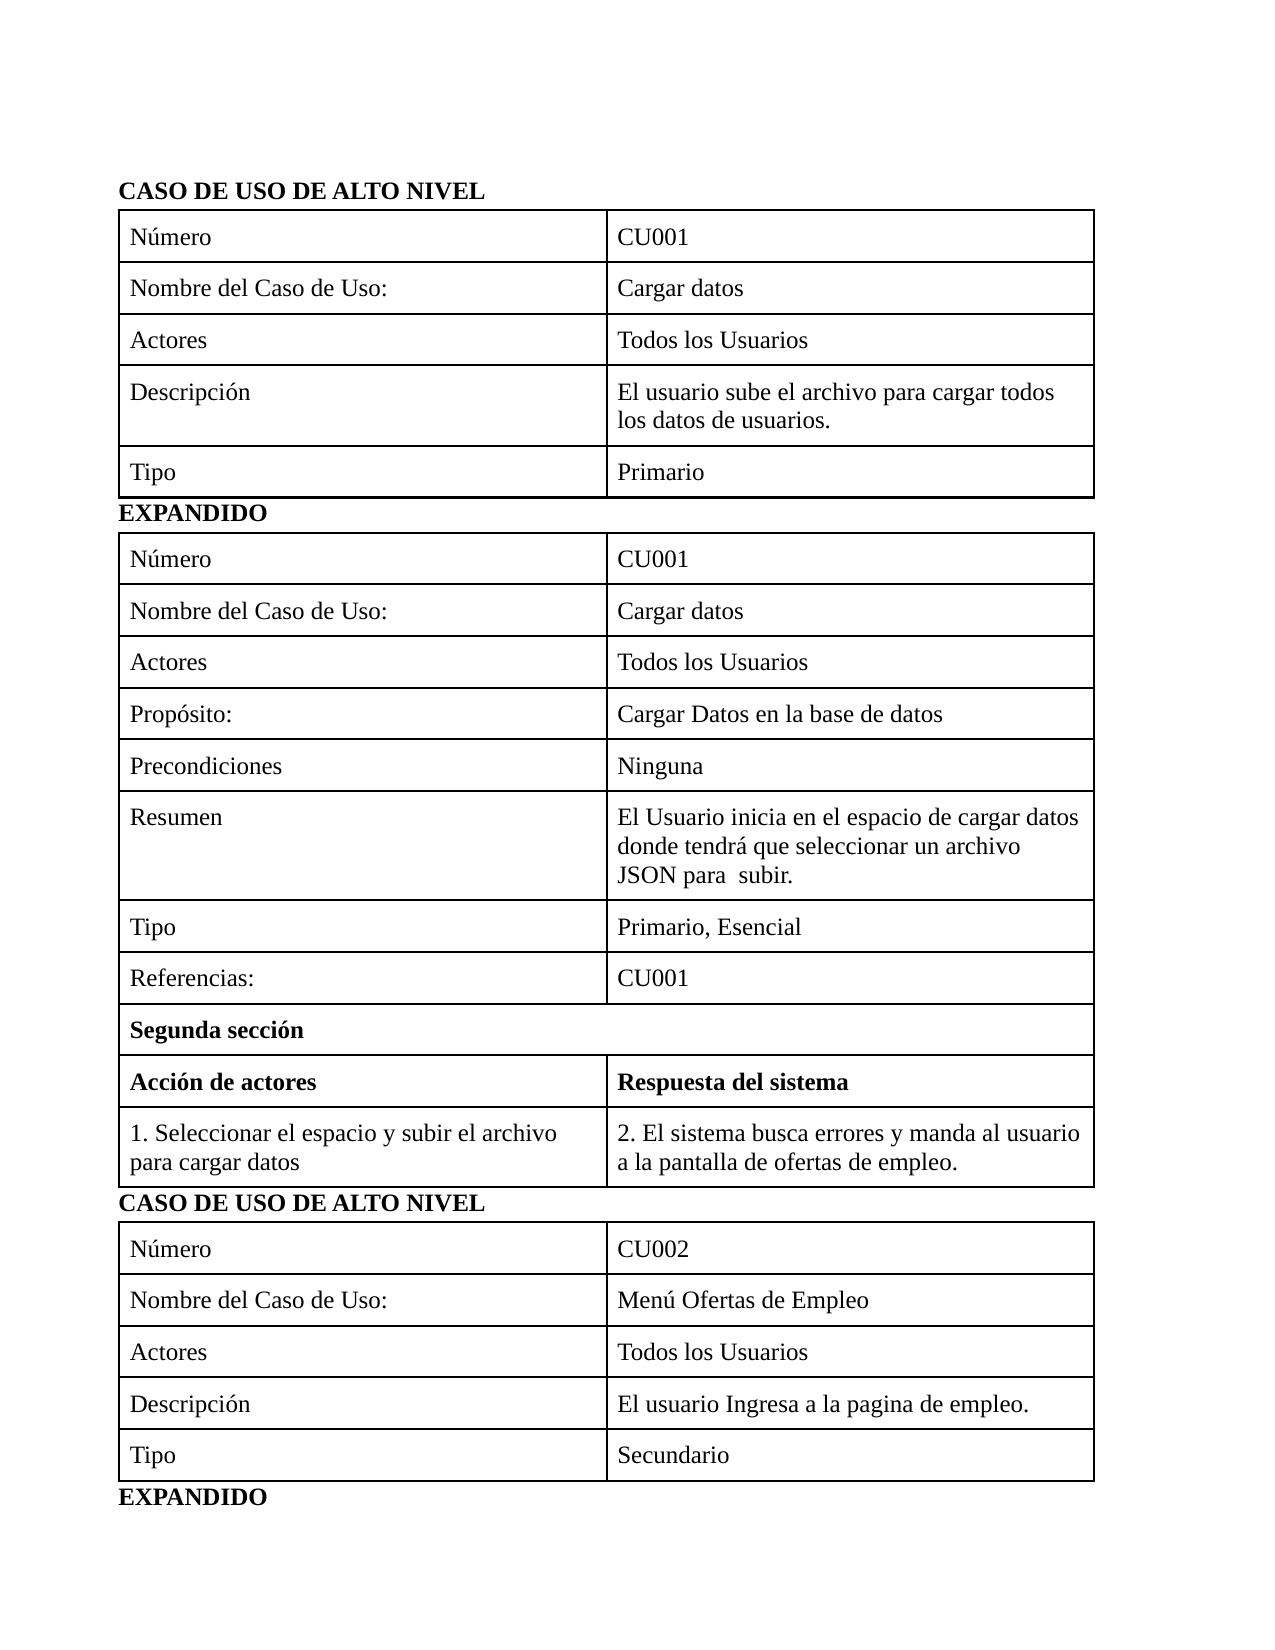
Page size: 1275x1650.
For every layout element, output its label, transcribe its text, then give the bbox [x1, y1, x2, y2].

table_cell Menú Ofertas de Empleo [608, 1275, 1093, 1324]
table_cell Actores [120, 637, 606, 687]
table_cell Tipo [120, 901, 606, 951]
text EXPANDIDO [118, 1482, 1157, 1510]
text EXPANDIDO [118, 498, 1157, 527]
table_header CU001 [608, 534, 1093, 583]
table_cell 1. Seleccionar el espacio y subir el archivo para cargar datos [120, 1108, 606, 1186]
table_cell Tipo [120, 1430, 606, 1479]
table_cell Actores [120, 1327, 606, 1376]
table_cell El usuario Ingresa a la pagina de empleo. [608, 1378, 1093, 1428]
table_header Número [120, 534, 606, 583]
table_cell Nombre del Caso de Uso: [120, 263, 606, 313]
table_cell Nombre del Caso de Uso: [120, 1275, 606, 1324]
table_header CU002 [608, 1223, 1093, 1273]
table_cell Ninguna [608, 740, 1093, 790]
table_cell Secundario [608, 1430, 1093, 1479]
table_cell Todos los Usuarios [608, 637, 1093, 687]
table_cell Referencias: [120, 953, 606, 1002]
table_cell Resumen [120, 792, 606, 899]
text CASO DE USO DE ALTO NIVEL [118, 176, 1157, 205]
table_cell Segunda sección [120, 1005, 1093, 1054]
table_cell 2. El sistema busca errores y manda al usuario a la pantalla de ofertas de empleo. [608, 1108, 1093, 1186]
table_cell CU001 [608, 953, 1093, 1002]
table_cell Todos los Usuarios [608, 1327, 1093, 1376]
table_cell Cargar datos [608, 263, 1093, 313]
table_header Número [120, 211, 606, 261]
table_header Número [120, 1223, 606, 1273]
table_cell Precondiciones [120, 740, 606, 790]
table_cell Cargar datos [608, 585, 1093, 635]
table_cell El usuario sube el archivo para cargar todos los datos de usuarios. [608, 366, 1093, 445]
table_cell Descripción [120, 366, 606, 445]
table_cell El Usuario inicia en el espacio de cargar datos donde tendrá que seleccionar un archivo JSON para subir. [608, 792, 1093, 899]
table_cell Descripción [120, 1378, 606, 1428]
table_cell Primario [608, 447, 1093, 496]
table_cell Actores [120, 315, 606, 364]
table_cell Primario, Esencial [608, 901, 1093, 951]
table_cell Cargar Datos en la base de datos [608, 689, 1093, 738]
table_cell Tipo [120, 447, 606, 496]
table_cell Nombre del Caso de Uso: [120, 585, 606, 635]
table_cell Propósito: [120, 689, 606, 738]
table_cell Acción de actores [120, 1056, 606, 1106]
table_cell Todos los Usuarios [608, 315, 1093, 364]
table_header CU001 [608, 211, 1093, 261]
table_cell Respuesta del sistema [608, 1056, 1093, 1106]
text CASO DE USO DE ALTO NIVEL [118, 1188, 1157, 1217]
